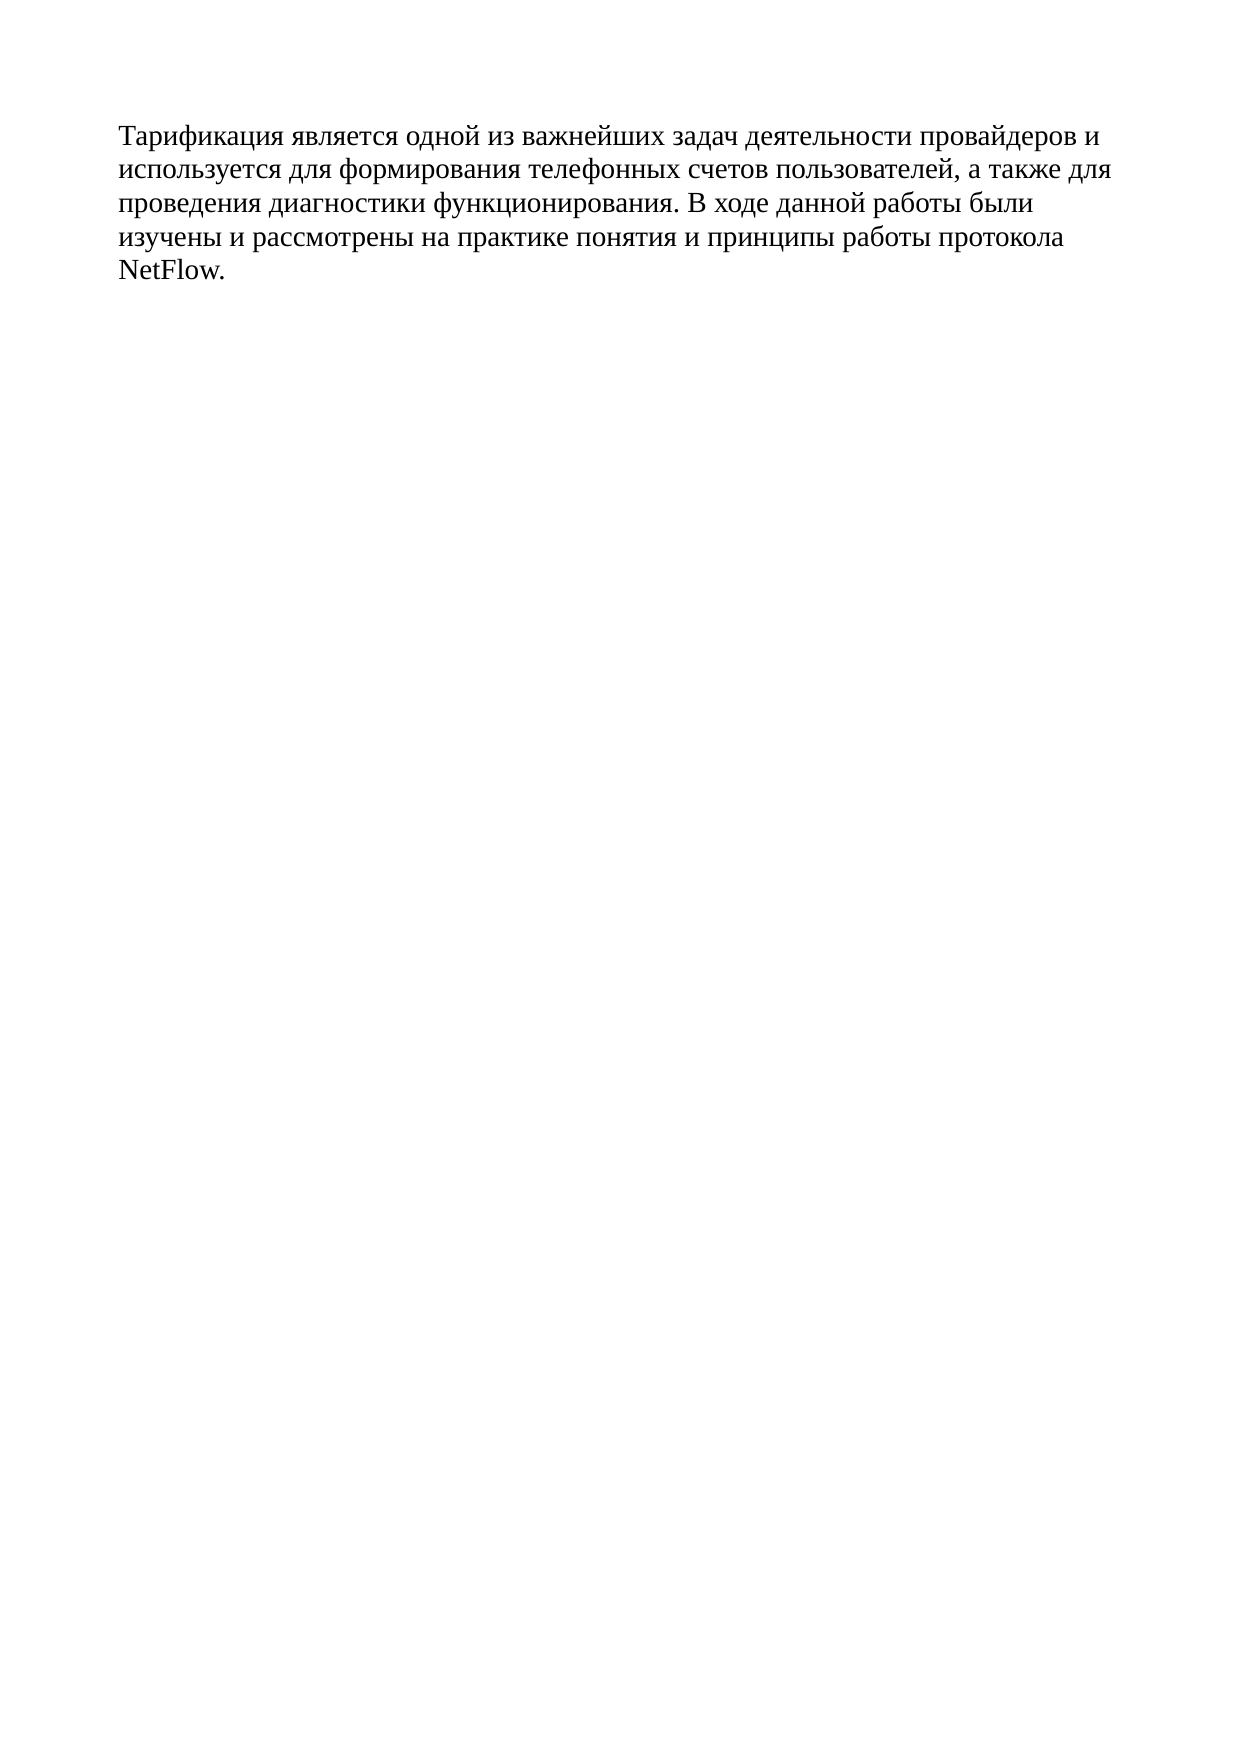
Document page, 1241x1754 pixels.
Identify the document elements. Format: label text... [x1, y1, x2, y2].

text Тарификация является одной из важнейших задач деятельности провайдеров и используется для формирования телефонных счетов пользователей, а также для проведения диагностики функционирования. В ходе данной работы были изучены и рассмотрены на практике понятия и принципы работы протокола NetFlow. [118, 118, 1122, 286]
